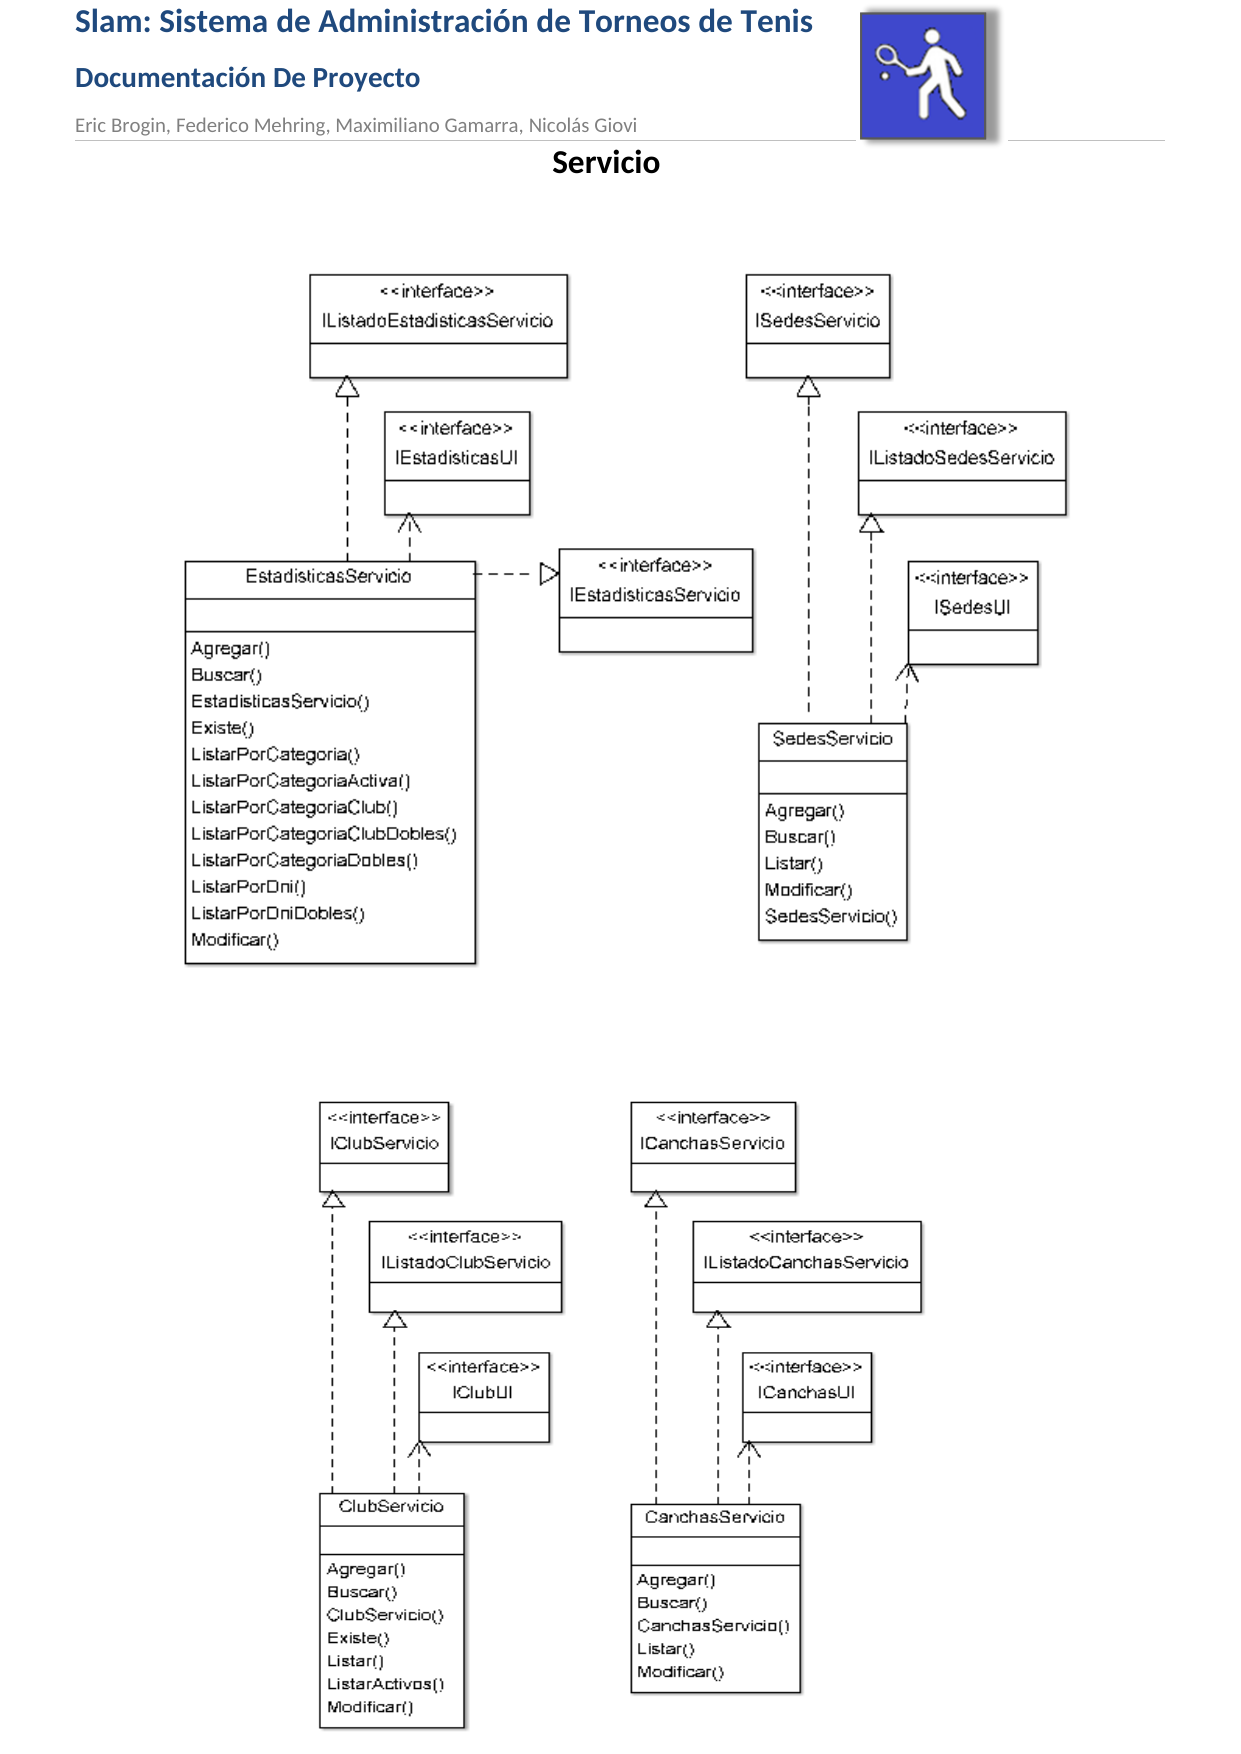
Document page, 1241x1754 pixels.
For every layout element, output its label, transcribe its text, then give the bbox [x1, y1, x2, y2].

text Servicio [75, 141, 1165, 182]
picture [290, 1083, 950, 1753]
picture [160, 237, 1081, 1002]
picture [858, 1, 1007, 151]
